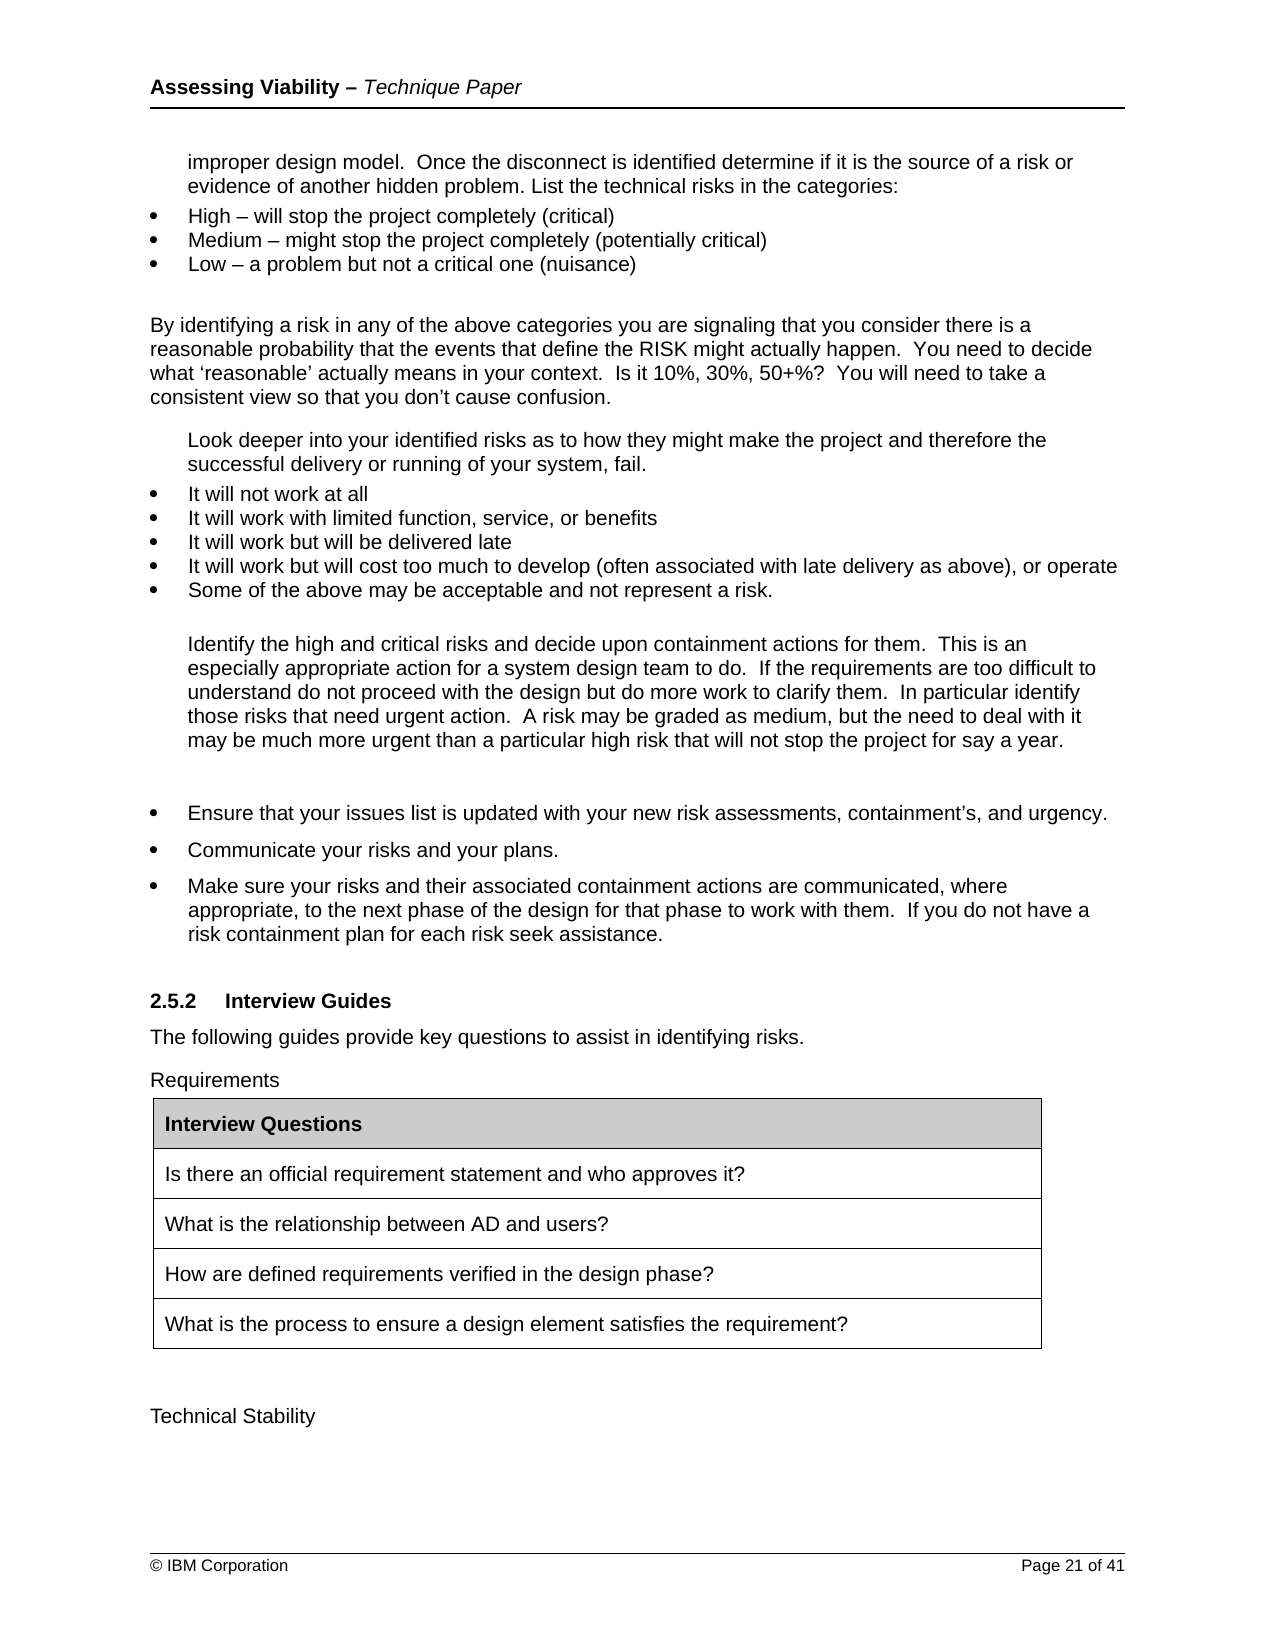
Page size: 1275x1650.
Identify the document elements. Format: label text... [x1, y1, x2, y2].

list It will work with limited function, service, or benefits [150, 506, 1125, 530]
list High – will stop the project completely (critical) [150, 204, 1125, 228]
table_header Interview Questions [154, 1099, 1041, 1148]
list Identify the high and critical risks and decide upon containment actions for them. This is an especially appropriate action for a system design team to do. If the requirements are too difficult to understand do not proceed with the design but do more work to clarify them. In particular identify those risks that need urgent action. A risk may be graded as medium, but the need to deal with it may be much more urgent than a particular high risk that will not stop the project for say a year. [150, 632, 1125, 752]
list Low – a problem but not a critical one (nuisance) [150, 252, 1125, 276]
text The following guides provide key questions to assist in identifying risks. [150, 1025, 1125, 1049]
list Communicate your risks and your plans. [150, 837, 1125, 861]
list Some of the above may be acceptable and not represent a risk. [150, 578, 1125, 602]
table_cell Is there an official requirement statement and who approves it? [154, 1149, 1041, 1198]
text Requirements [150, 1068, 1125, 1092]
table_cell What is the process to ensure a design element satisfies the requirement? [154, 1299, 1041, 1348]
list Make sure your risks and their associated containment actions are communicated, where appropriate, to the next phase of the design for that phase to work with them. If you do not have a risk containment plan for each risk seek assistance. [150, 874, 1125, 946]
table_cell What is the relationship between AD and users? [154, 1199, 1041, 1248]
list It will work but will cost too much to develop (often associated with late delivery as above), or operate [150, 554, 1125, 578]
text Technical Stability [150, 1404, 1125, 1428]
list It will not work at all [150, 482, 1125, 506]
list It will work but will be delivered late [150, 530, 1125, 554]
text By identifying a risk in any of the above categories you are signaling that you consider there is a reasonable probability that the events that define the RISK might actually happen. You need to decide what ‘reasonable’ actually means in your context. Is it 10%, 30%, 50+%? You will need to take a consistent view so that you don’t cause confusion. [150, 313, 1125, 409]
list Medium – might stop the project completely (potentially critical) [150, 228, 1125, 252]
table_cell How are defined requirements verified in the design phase? [154, 1249, 1041, 1298]
list Ensure that your issues list is updated with your new risk assessments, containment’s, and urgency. [150, 801, 1125, 825]
list Look deeper into your identified risks as to how they might make the project and therefore the successful delivery or running of your system, fail. [150, 427, 1125, 475]
subtitle Interview Guides [150, 989, 1125, 1013]
list improper design model. Once the disconnect is identified determine if it is the source of a risk or evidence of another hidden problem. List the technical risks in the categories: [150, 150, 1125, 198]
